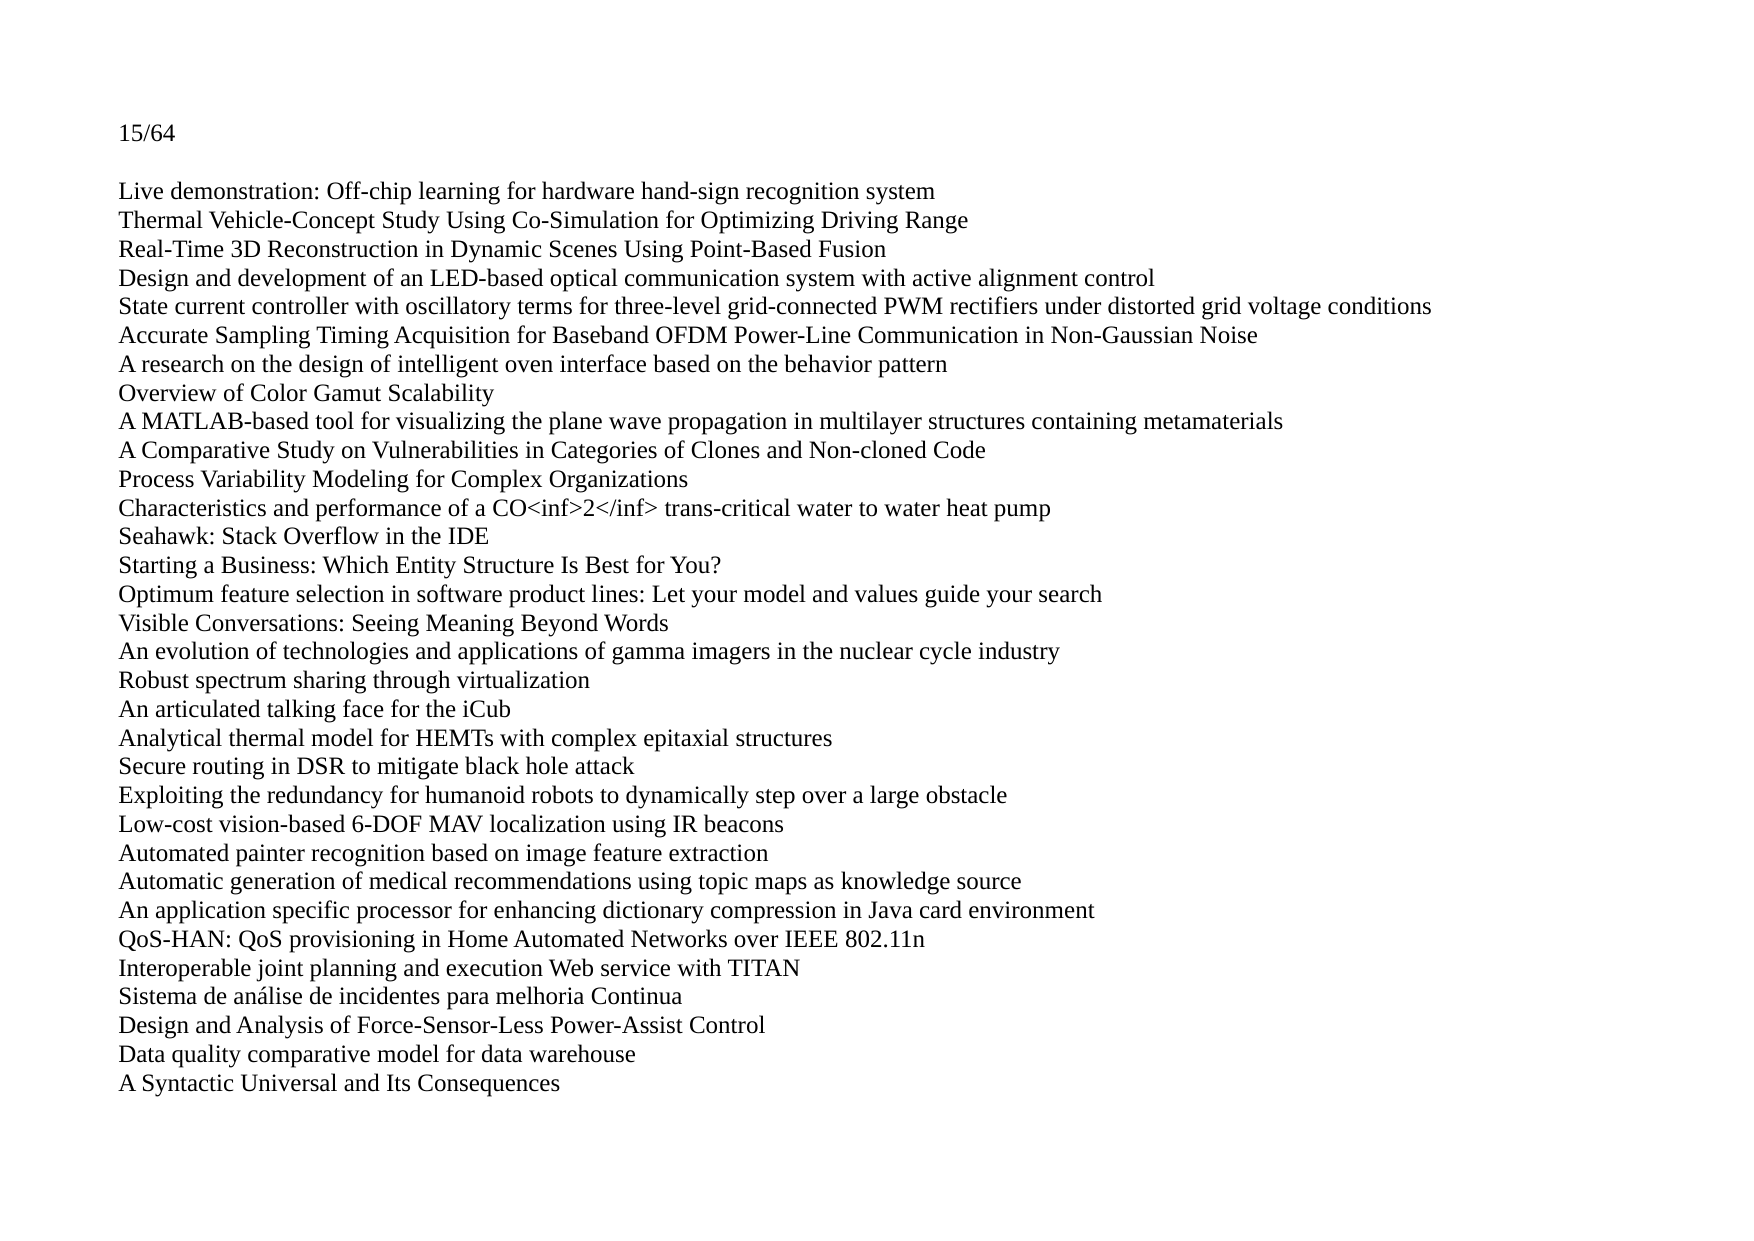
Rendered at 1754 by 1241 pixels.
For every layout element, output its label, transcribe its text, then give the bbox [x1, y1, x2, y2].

text An application specific processor for enhancing dictionary compression in Java card environment [118, 895, 1636, 924]
text Secure routing in DSR to mitigate black hole attack [118, 751, 1636, 780]
text Optimum feature selection in software product lines: Let your model and values guide your search [118, 579, 1636, 608]
text Real-Time 3D Reconstruction in Dynamic Scenes Using Point-Based Fusion [118, 234, 1636, 263]
text A MATLAB-based tool for visualizing the plane wave propagation in multilayer structures containing metamaterials [118, 406, 1636, 435]
text Low-cost vision-based 6-DOF MAV localization using IR beacons [118, 809, 1636, 838]
text Process Variability Modeling for Complex Organizations [118, 464, 1636, 493]
text Sistema de análise de incidentes para melhoria Continua [118, 981, 1636, 1010]
text Robust spectrum sharing through virtualization [118, 665, 1636, 694]
text Overview of Color Gamut Scalability [118, 378, 1636, 406]
text Data quality comparative model for data warehouse [118, 1039, 1636, 1068]
text Starting a Business: Which Entity Structure Is Best for You? [118, 550, 1636, 579]
text Characteristics and performance of a CO<inf>2</inf> trans-critical water to water heat pump [118, 493, 1636, 521]
text A Syntactic Universal and Its Consequences [118, 1068, 1636, 1096]
text Interoperable joint planning and execution Web service with TITAN [118, 953, 1636, 981]
text Exploiting the redundancy for humanoid robots to dynamically step over a large obstacle [118, 780, 1636, 809]
text Automated painter recognition based on image feature extraction [118, 838, 1636, 866]
text A research on the design of intelligent oven interface based on the behavior pattern [118, 349, 1636, 378]
text Thermal Vehicle-Concept Study Using Co-Simulation for Optimizing Driving Range [118, 205, 1636, 234]
text Design and Analysis of Force-Sensor-Less Power-Assist Control [118, 1010, 1636, 1039]
text Live demonstration: Off-chip learning for hardware hand-sign recognition system [118, 176, 1636, 205]
text State current controller with oscillatory terms for three-level grid-connected PWM rectifiers under distorted grid voltage conditions [118, 291, 1636, 320]
text Accurate Sampling Timing Acquisition for Baseband OFDM Power-Line Communication in Non-Gaussian Noise [118, 320, 1636, 349]
text QoS-HAN: QoS provisioning in Home Automated Networks over IEEE 802.11n [118, 924, 1636, 953]
text Design and development of an LED-based optical communication system with active alignment control [118, 263, 1636, 291]
text Automatic generation of medical recommendations using topic maps as knowledge source [118, 866, 1636, 895]
text An evolution of technologies and applications of gamma imagers in the nuclear cycle industry [118, 636, 1636, 665]
text Seahawk: Stack Overflow in the IDE [118, 521, 1636, 550]
text Analytical thermal model for HEMTs with complex epitaxial structures [118, 723, 1636, 751]
text Visible Conversations: Seeing Meaning Beyond Words [118, 608, 1636, 636]
text A Comparative Study on Vulnerabilities in Categories of Clones and Non-cloned Code [118, 435, 1636, 464]
text An articulated talking face for the iCub [118, 694, 1636, 723]
